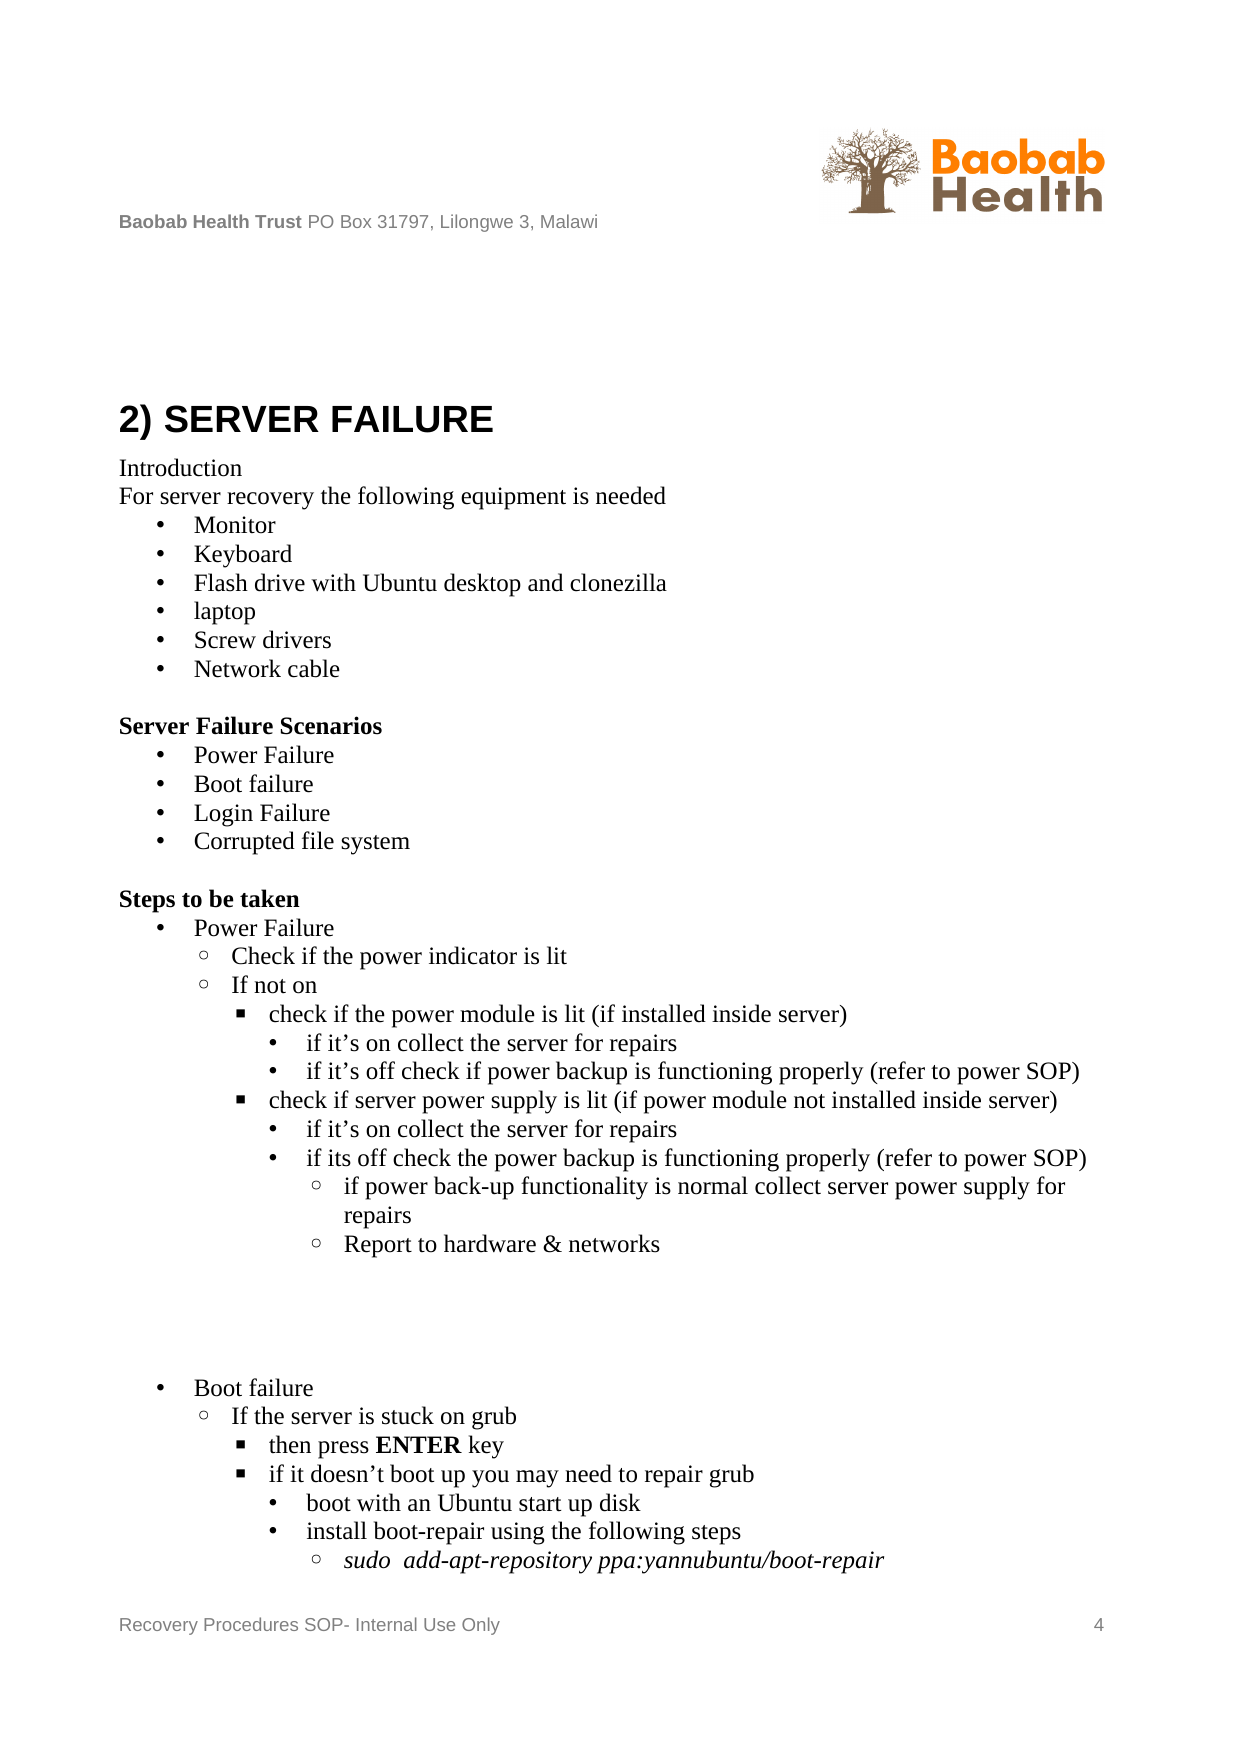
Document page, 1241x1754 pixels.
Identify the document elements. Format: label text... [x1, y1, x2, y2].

text Server Failure Scenarios [118, 711, 1122, 740]
text Introduction [118, 453, 1122, 481]
list boot with an Ubuntu start up disk [268, 1488, 1122, 1516]
list Power Failure [156, 740, 1122, 769]
list laptop [156, 596, 1122, 625]
list if it doesn’t boot up you may need to repair grub [231, 1459, 1122, 1488]
list If the server is stuck on grub [193, 1401, 1122, 1430]
list Boot failure [156, 769, 1122, 798]
list then press ENTER key [231, 1430, 1122, 1459]
list Login Failure [156, 798, 1122, 826]
list if power back-up functionality is normal collect server power supply for repairs [306, 1171, 1122, 1229]
list check if the power module is lit (if installed inside server) [231, 999, 1122, 1028]
list if its off check the power backup is functioning properly (refer to power SOP) [268, 1143, 1122, 1171]
picture [819, 127, 1105, 224]
list check if server power supply is lit (if power module not installed inside server) [231, 1085, 1122, 1114]
list Network cable [156, 654, 1122, 683]
list Monitor [156, 510, 1122, 539]
list if it’s on collect the server for repairs [268, 1028, 1122, 1056]
list if it’s off check if power backup is functioning properly (refer to power SOP) [268, 1056, 1122, 1085]
list Check if the power indicator is lit [193, 941, 1122, 970]
list if it’s on collect the server for repairs [268, 1114, 1122, 1143]
list Screw drivers [156, 625, 1122, 654]
list Flash drive with Ubuntu desktop and clonezilla [156, 568, 1122, 596]
text Steps to be taken [118, 884, 1122, 913]
list Boot failure [156, 1373, 1122, 1401]
list sudo add-apt-repository ppa:yannubuntu/boot-repair [306, 1545, 1122, 1574]
subtitle SERVER FAILURE [118, 396, 1122, 440]
list install boot-repair using the following steps [268, 1516, 1122, 1545]
list Report to hardware & networks [306, 1229, 1122, 1258]
text For server recovery the following equipment is needed [118, 481, 1122, 510]
list If not on [193, 970, 1122, 999]
list Power Failure [156, 913, 1122, 941]
list Corrupted file system [156, 826, 1122, 855]
list Keyboard [156, 539, 1122, 568]
